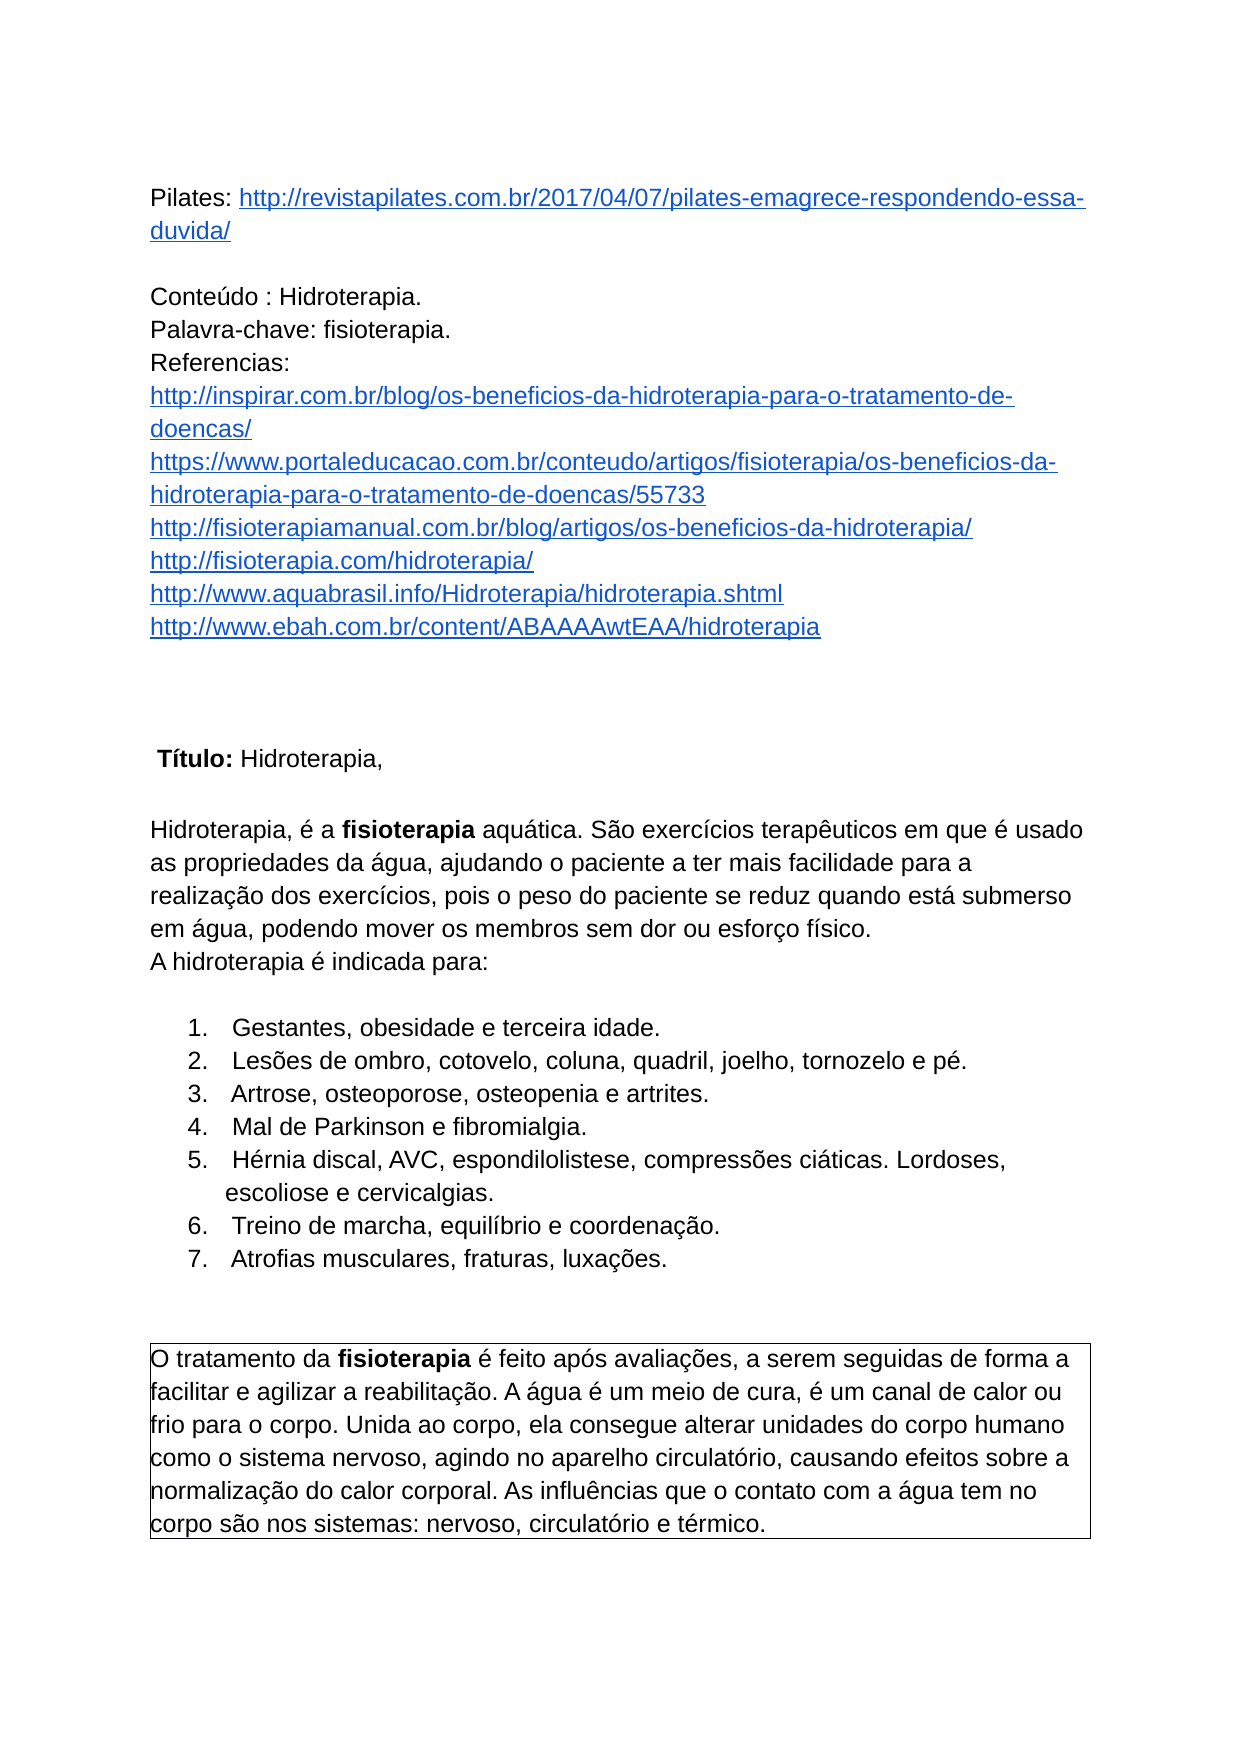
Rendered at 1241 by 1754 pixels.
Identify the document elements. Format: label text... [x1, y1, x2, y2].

text http://www.aquabrasil.info/Hidroterapia/hidroterapia.shtml [150, 579, 1090, 608]
list Artrose, osteoporose, osteopenia e artrites. [187, 1079, 1090, 1108]
text Título: Hidroterapia, [150, 744, 1090, 773]
list Hérnia discal, AVC, espondilolistese, compressões ciáticas. Lordoses, escoliose e cervicalgias. [187, 1145, 1090, 1207]
text A hidroterapia é indicada para: [150, 947, 1090, 976]
list Atrofias musculares, fraturas, luxações. [187, 1244, 1090, 1273]
text https://www.portaleducacao.com.br/conteudo/artigos/fisioterapia/os-beneficios-da-hidroterapia-para-o-tratamento-de-doencas/55733 [150, 447, 1090, 509]
text O tratamento da fisioterapia é feito após avaliações, a serem seguidas de forma a facilitar e agilizar a reabilitação. A água é um meio de cura, é um canal de calor ou frio para o corpo. Unida ao corpo, ela consegue alterar unidades do corpo humano como o sistema nervoso, agindo no aparelho circulatório, causando efeitos sobre a normalização do calor corporal. As influências que o contato com a água tem no corpo são nos sistemas: nervoso, circulatório e térmico. [151, 1344, 1090, 1538]
text http://inspirar.com.br/blog/os-beneficios-da-hidroterapia-para-o-tratamento-de-doencas/ [150, 381, 1090, 443]
list Gestantes, obesidade e terceira idade. [187, 1013, 1090, 1042]
text http://www.ebah.com.br/content/ABAAAAwtEAA/hidroterapia [150, 612, 1090, 641]
text Conteúdo : Hidroterapia. [150, 282, 1090, 311]
text Referencias: [150, 348, 1090, 377]
text http://fisioterapia.com/hidroterapia/ [150, 546, 1090, 575]
text Hidroterapia, é a fisioterapia aquática. São exercícios terapêuticos em que é usado as propriedades da água, ajudando o paciente a ter mais facilidade para a realização dos exercícios, pois o peso do paciente se reduz quando está submerso em água, podendo mover os membros sem dor ou esforço físico. [150, 815, 1090, 943]
list Treino de marcha, equilíbrio e coordenação. [187, 1211, 1090, 1240]
list Mal de Parkinson e fibromialgia. [187, 1112, 1090, 1141]
text Pilates: http://revistapilates.com.br/2017/04/07/pilates-emagrece-respondendo-essa-duvida/ [150, 183, 1090, 245]
text Palavra-chave: fisioterapia. [150, 315, 1090, 344]
text http://fisioterapiamanual.com.br/blog/artigos/os-beneficios-da-hidroterapia/ [150, 513, 1090, 542]
list Lesões de ombro, cotovelo, coluna, quadril, joelho, tornozelo e pé. [187, 1046, 1090, 1075]
